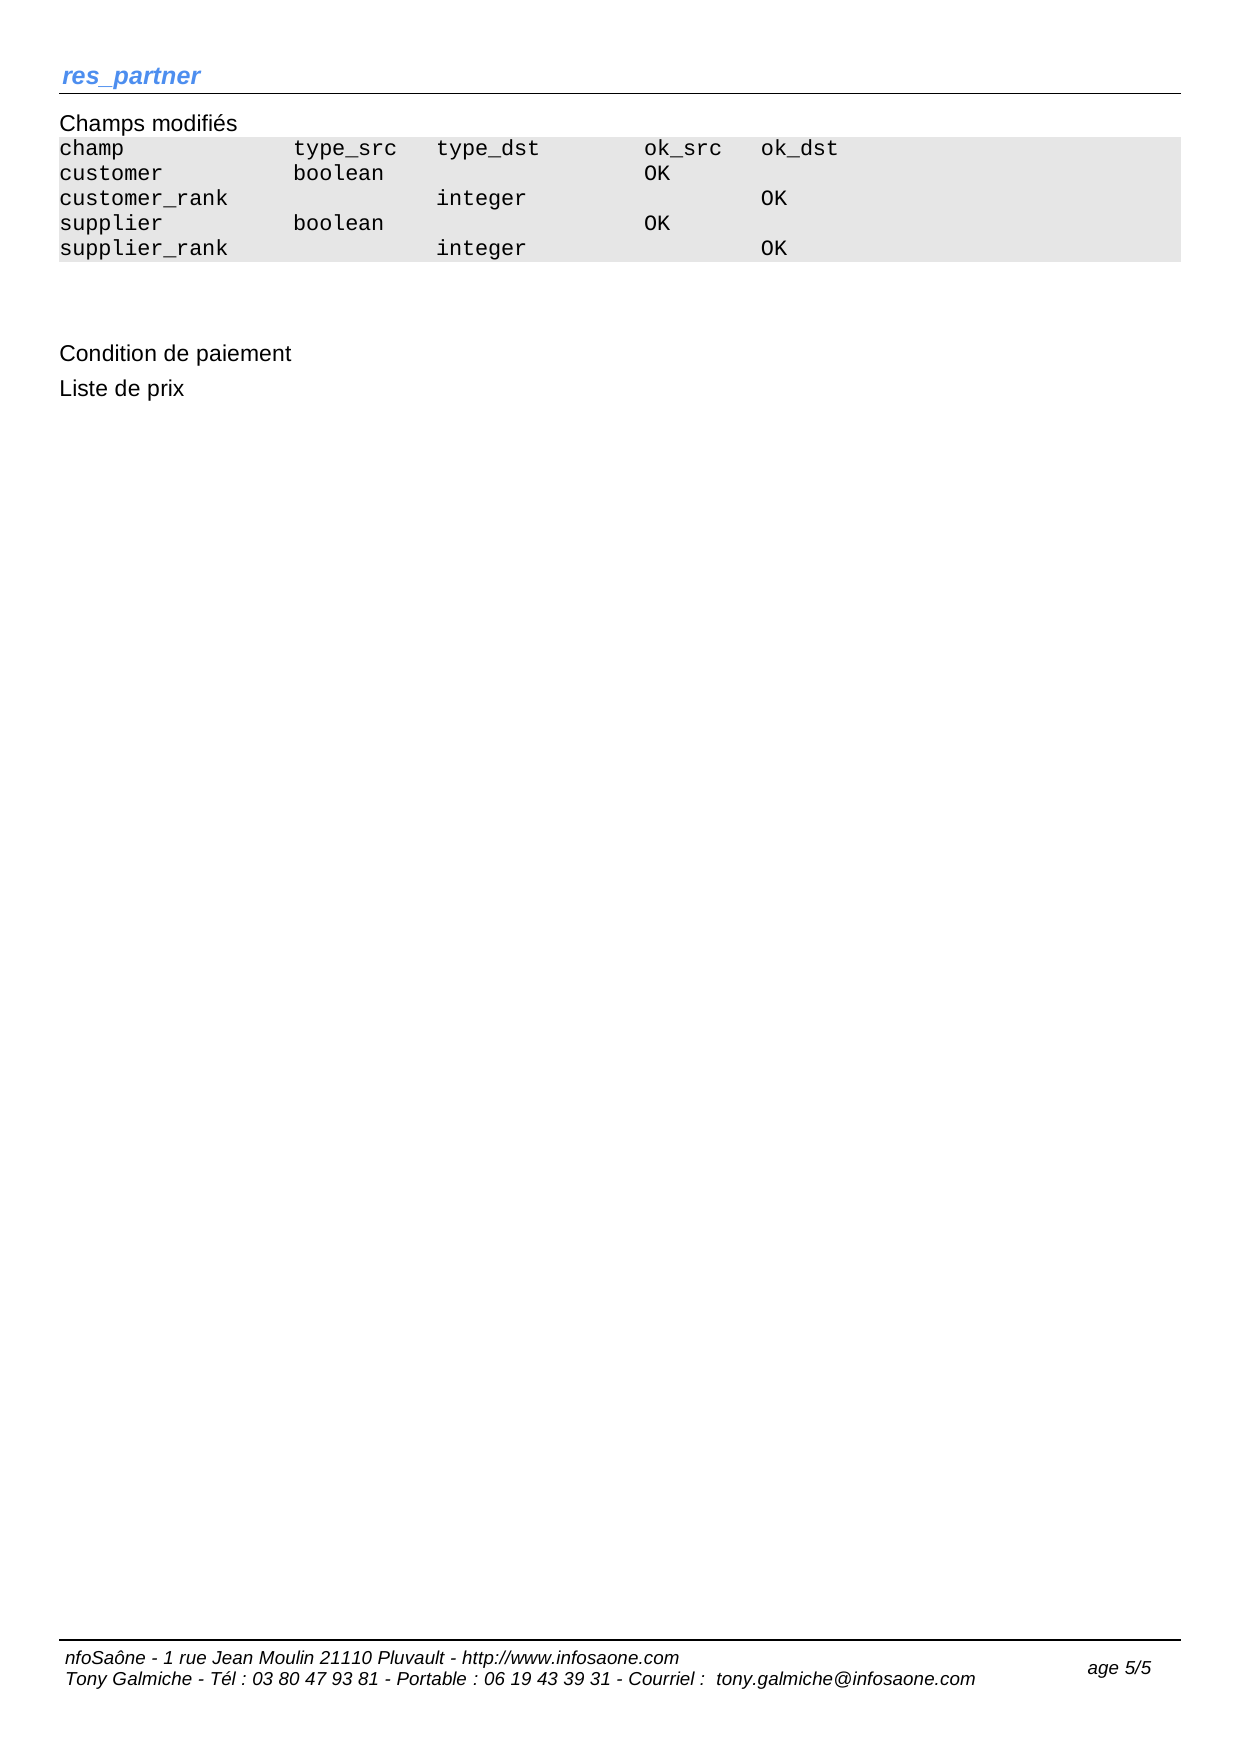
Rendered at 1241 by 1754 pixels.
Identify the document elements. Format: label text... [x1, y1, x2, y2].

text Liste de prix [59, 375, 1181, 401]
text Champs modifiés [59, 111, 1181, 137]
text supplier boolean OK [59, 212, 1181, 237]
text customer_rank integer OK [59, 187, 1181, 212]
text Condition de paiement [59, 340, 1181, 366]
text champ type_src type_dst ok_src ok_dst [59, 137, 1181, 162]
subtitle res_partner [59, 59, 1181, 93]
text supplier_rank integer OK [59, 237, 1181, 262]
text customer boolean OK [59, 162, 1181, 187]
